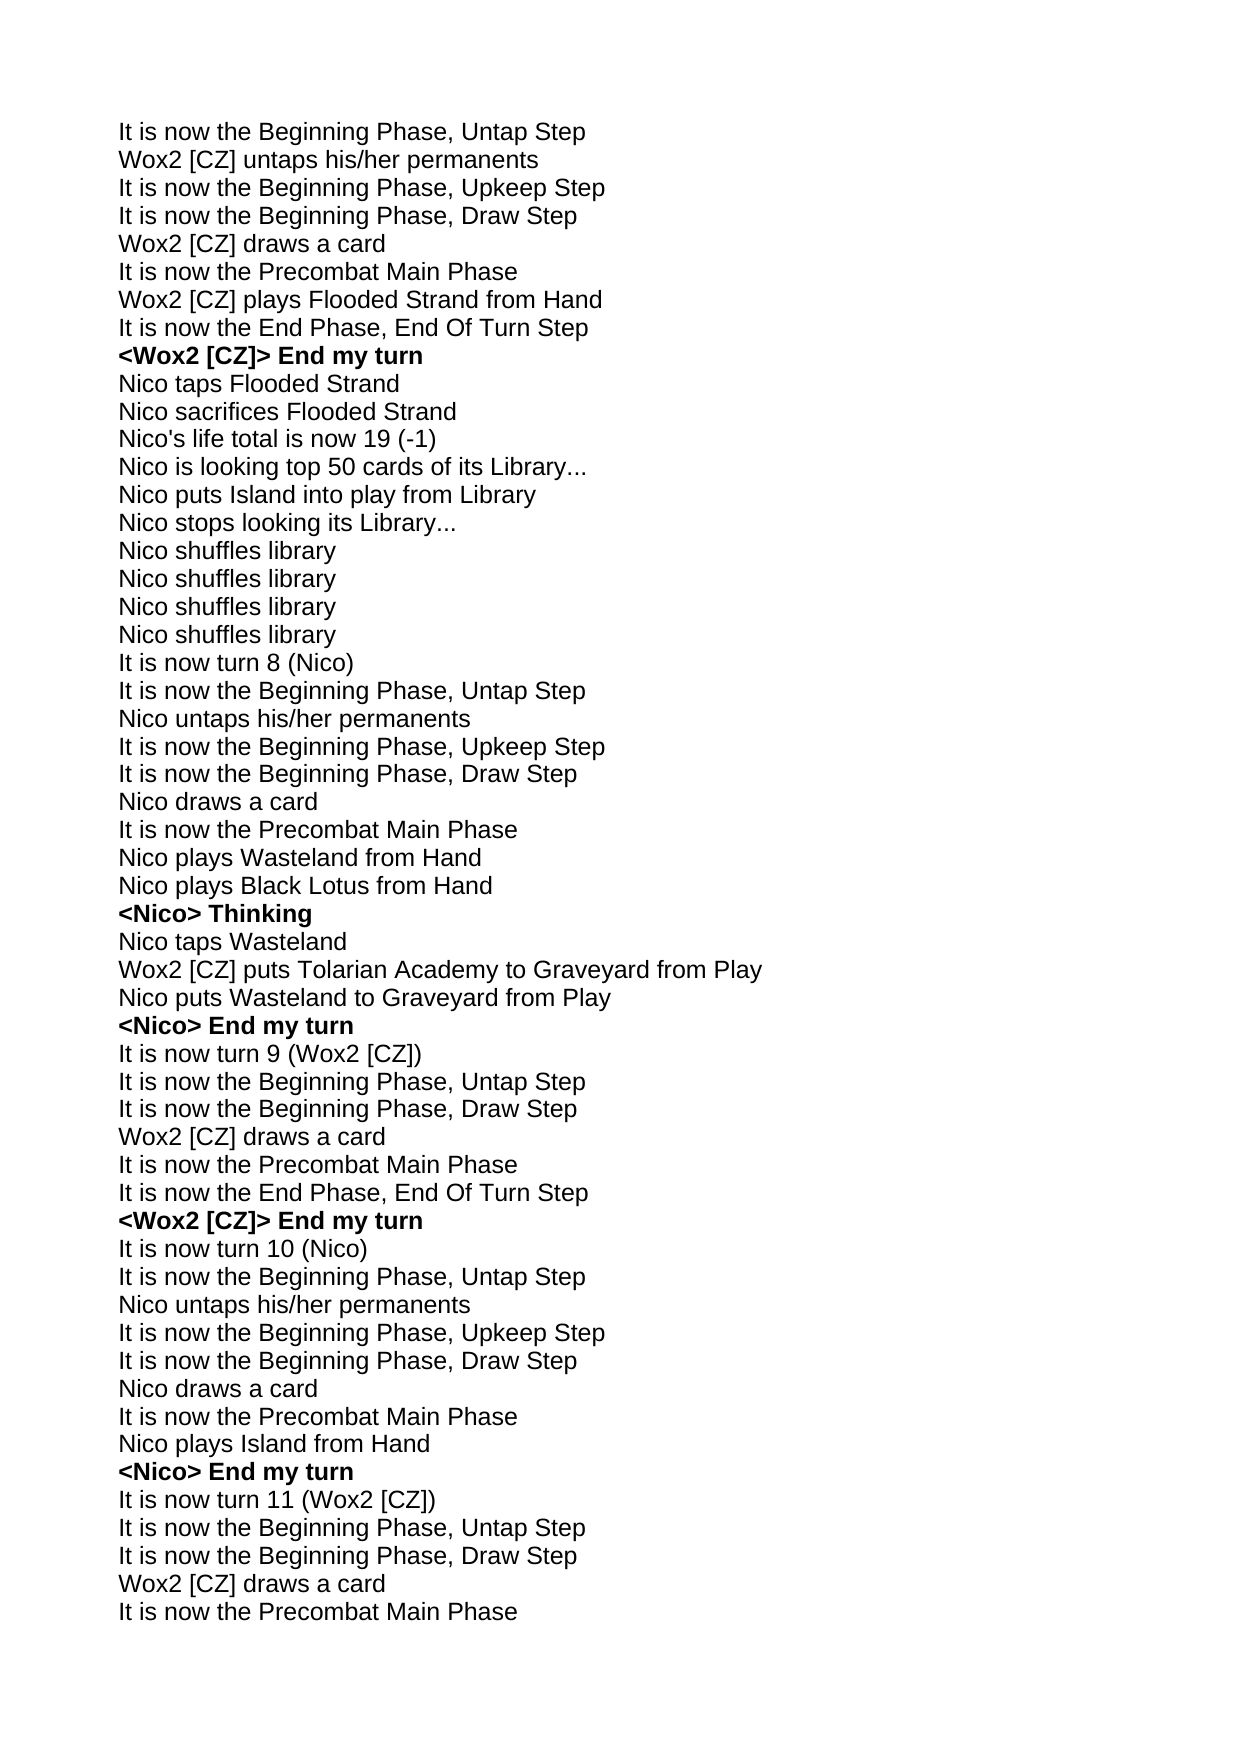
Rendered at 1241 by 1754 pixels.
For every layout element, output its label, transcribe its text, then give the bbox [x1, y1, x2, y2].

text Nico taps Wasteland [118, 928, 1122, 956]
text It is now turn 9 (Wox2 [CZ]) [118, 1039, 1122, 1067]
text It is now the End Phase, End Of Turn Step [118, 313, 1122, 341]
text Nico shuffles library [118, 565, 1122, 593]
text It is now turn 8 (Nico) [118, 648, 1122, 676]
text Nico shuffles library [118, 593, 1122, 621]
text Nico puts Island into play from Library [118, 481, 1122, 509]
text Nico is looking top 50 cards of its Library... [118, 453, 1122, 481]
text Nico draws a card [118, 1374, 1122, 1402]
text It is now the Beginning Phase, Untap Step [118, 676, 1122, 704]
text Nico stops looking its Library... [118, 509, 1122, 537]
text It is now the Beginning Phase, Untap Step [118, 1067, 1122, 1095]
text <Nico> End my turn [118, 1011, 1122, 1039]
text Wox2 [CZ] draws a card [118, 1123, 1122, 1151]
text It is now turn 10 (Nico) [118, 1235, 1122, 1263]
text It is now the Beginning Phase, Upkeep Step [118, 732, 1122, 760]
text It is now turn 11 (Wox2 [CZ]) [118, 1486, 1122, 1514]
text It is now the Precombat Main Phase [118, 1402, 1122, 1430]
text Nico's life total is now 19 (-1) [118, 425, 1122, 453]
text <Nico> End my turn [118, 1458, 1122, 1486]
text <Nico> Thinking [118, 900, 1122, 928]
text It is now the Beginning Phase, Draw Step [118, 760, 1122, 788]
text Wox2 [CZ] puts Tolarian Academy to Graveyard from Play [118, 956, 1122, 983]
text Wox2 [CZ] draws a card [118, 1570, 1122, 1598]
text Nico plays Wasteland from Hand [118, 844, 1122, 872]
text It is now the Precombat Main Phase [118, 258, 1122, 286]
text It is now the Beginning Phase, Upkeep Step [118, 174, 1122, 202]
text Nico untaps his/her permanents [118, 704, 1122, 732]
text Nico taps Flooded Strand [118, 369, 1122, 397]
text Wox2 [CZ] untaps his/her permanents [118, 146, 1122, 174]
text It is now the Beginning Phase, Untap Step [118, 1514, 1122, 1542]
text It is now the Beginning Phase, Upkeep Step [118, 1318, 1122, 1346]
text Nico plays Black Lotus from Hand [118, 872, 1122, 900]
text It is now the Beginning Phase, Draw Step [118, 202, 1122, 230]
text Wox2 [CZ] plays Flooded Strand from Hand [118, 286, 1122, 313]
text <Wox2 [CZ]> End my turn [118, 1207, 1122, 1235]
text Nico puts Wasteland to Graveyard from Play [118, 983, 1122, 1011]
text It is now the Beginning Phase, Untap Step [118, 118, 1122, 146]
text Nico untaps his/her permanents [118, 1291, 1122, 1318]
text It is now the Precombat Main Phase [118, 816, 1122, 844]
text Nico draws a card [118, 788, 1122, 816]
text It is now the Beginning Phase, Draw Step [118, 1095, 1122, 1123]
text Nico shuffles library [118, 537, 1122, 565]
text Nico sacrifices Flooded Strand [118, 397, 1122, 425]
text <Wox2 [CZ]> End my turn [118, 341, 1122, 369]
text It is now the Beginning Phase, Draw Step [118, 1542, 1122, 1570]
text It is now the Precombat Main Phase [118, 1151, 1122, 1179]
text Nico shuffles library [118, 621, 1122, 648]
text Nico plays Island from Hand [118, 1430, 1122, 1458]
text It is now the Beginning Phase, Untap Step [118, 1263, 1122, 1291]
text It is now the End Phase, End Of Turn Step [118, 1179, 1122, 1207]
text It is now the Beginning Phase, Draw Step [118, 1346, 1122, 1374]
text It is now the Precombat Main Phase [118, 1598, 1122, 1626]
text Wox2 [CZ] draws a card [118, 230, 1122, 258]
